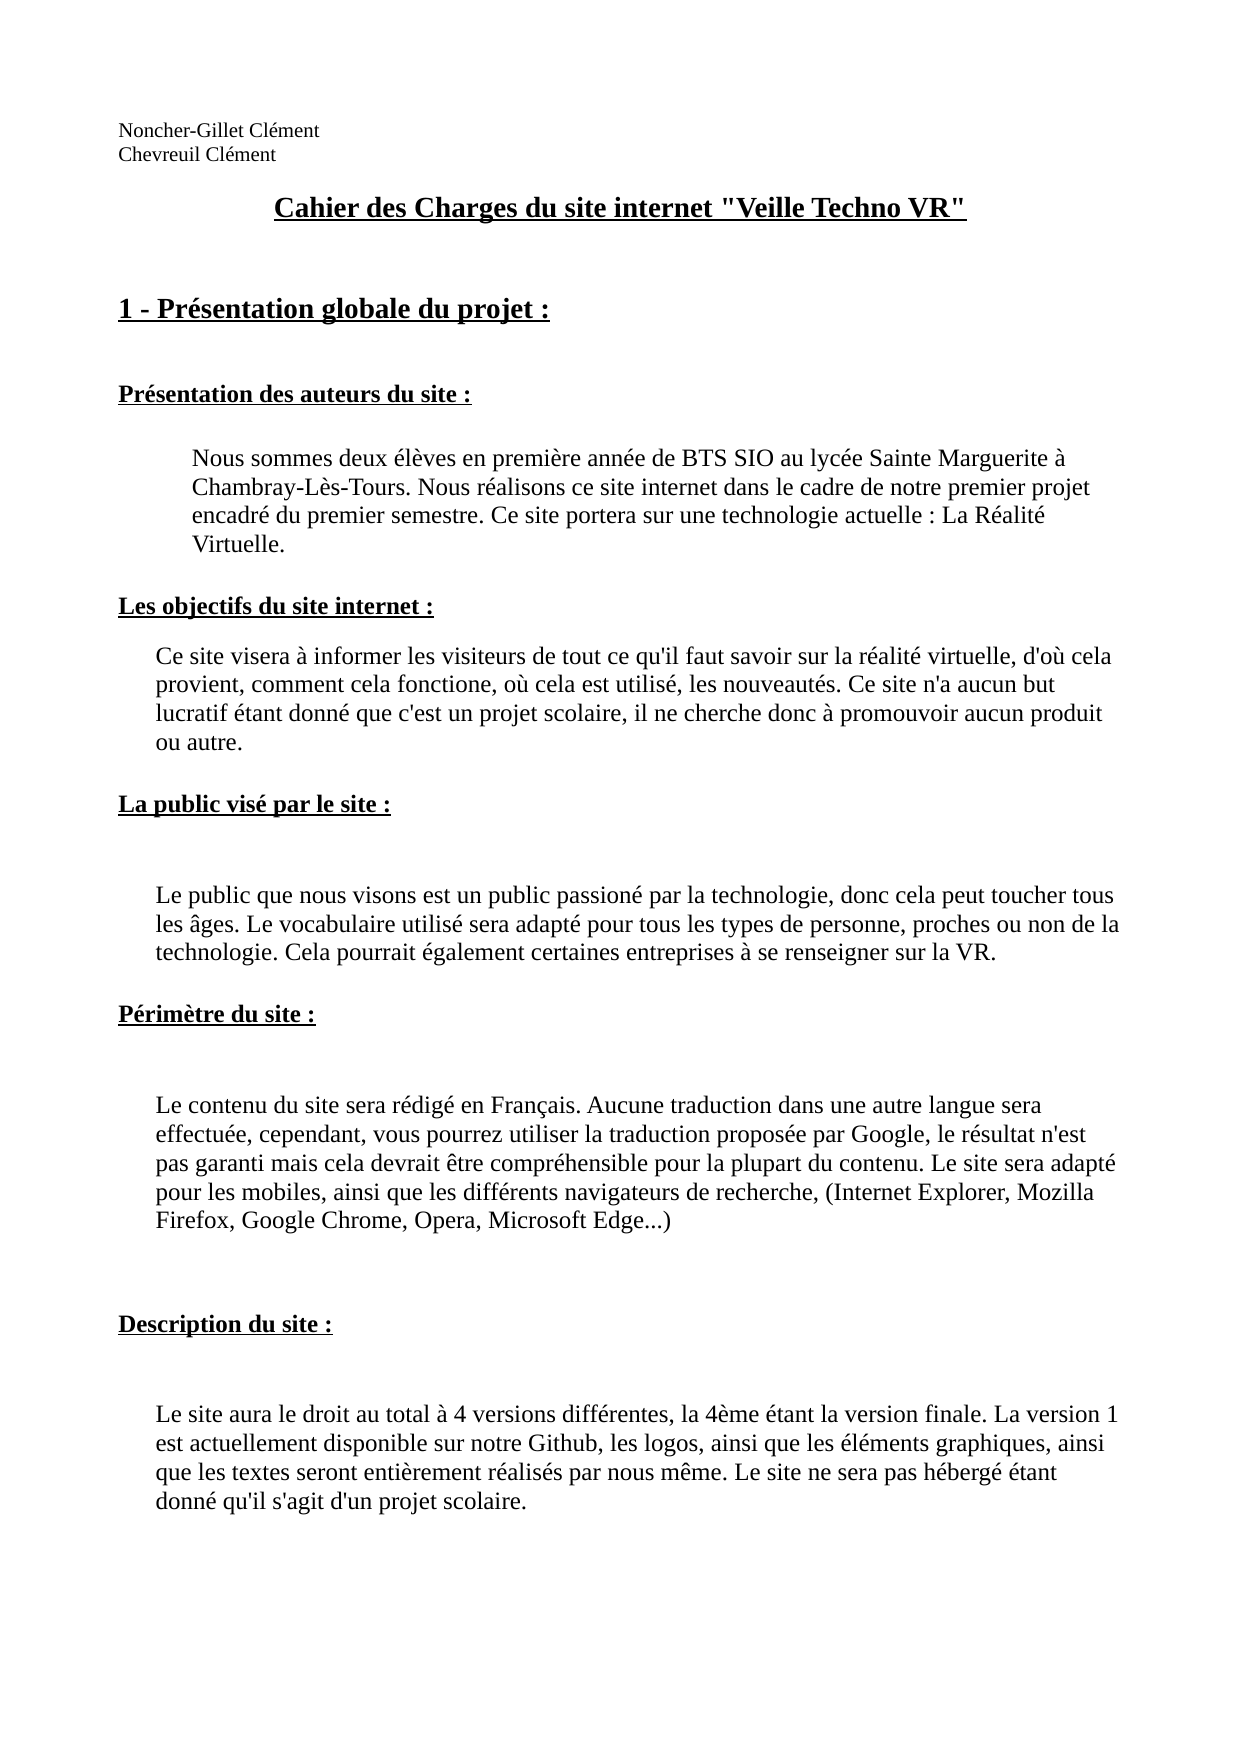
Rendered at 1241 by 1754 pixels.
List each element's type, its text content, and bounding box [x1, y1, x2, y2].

subtitle La public visé par le site : [118, 789, 1122, 818]
subtitle Description du site : [118, 1309, 1122, 1337]
text Le public que nous visons est un public passioné par la technologie, donc cela peut toucher tous les âges. Le vocabulaire utilisé sera adapté pour tous les types de personne, proches ou non de la technologie. Cela pourrait également certaines entreprises à se renseigner sur la VR. [118, 880, 1122, 966]
text Chevreuil Clément [118, 142, 1122, 166]
text Ce site visera à informer les visiteurs de tout ce qu'il faut savoir sur la réalité virtuelle, d'où cela provient, comment cela fonctione, où cela est utilisé, les nouveautés. Ce site n'a aucun but lucratif étant donné que c'est un projet scolaire, il ne cherche donc à promouvoir aucun produit ou autre. [118, 641, 1122, 756]
subtitle Périmètre du site : [118, 999, 1122, 1028]
text Le site aura le droit au total à 4 versions différentes, la 4ème étant la version finale. La version 1 est actuellement disponible sur notre Github, les logos, ainsi que les éléments graphiques, ainsi que les textes seront entièrement réalisés par nous même. Le site ne sera pas hébergé étant donné qu'il s'agit d'un projet scolaire. [118, 1399, 1122, 1514]
text Nous sommes deux élèves en première année de BTS SIO au lycée Sainte Marguerite à Chambray-Lès-Tours. Nous réalisons ce site internet dans le cadre de notre premier projet encadré du premier semestre. Ce site portera sur une technologie actuelle : La Réalité Virtuelle. [118, 443, 1122, 558]
text Cahier des Charges du site internet "Veille Techno VR" [118, 190, 1122, 224]
subtitle Les objectifs du site internet : [118, 591, 1122, 620]
subtitle Présentation des auteurs du site : [118, 379, 1122, 408]
text 1 - Présentation globale du projet : [118, 291, 1122, 324]
text Noncher-Gillet Clément [118, 118, 1122, 142]
text Le contenu du site sera rédigé en Français. Aucune traduction dans une autre langue sera effectuée, cependant, vous pourrez utiliser la traduction proposée par Google, le résultat n'est pas garanti mais cela devrait être compréhensible pour la plupart du contenu. Le site sera adapté pour les mobiles, ainsi que les différents navigateurs de recherche, (Internet Explorer, Mozilla Firefox, Google Chrome, Opera, Microsoft Edge...) [118, 1090, 1122, 1234]
